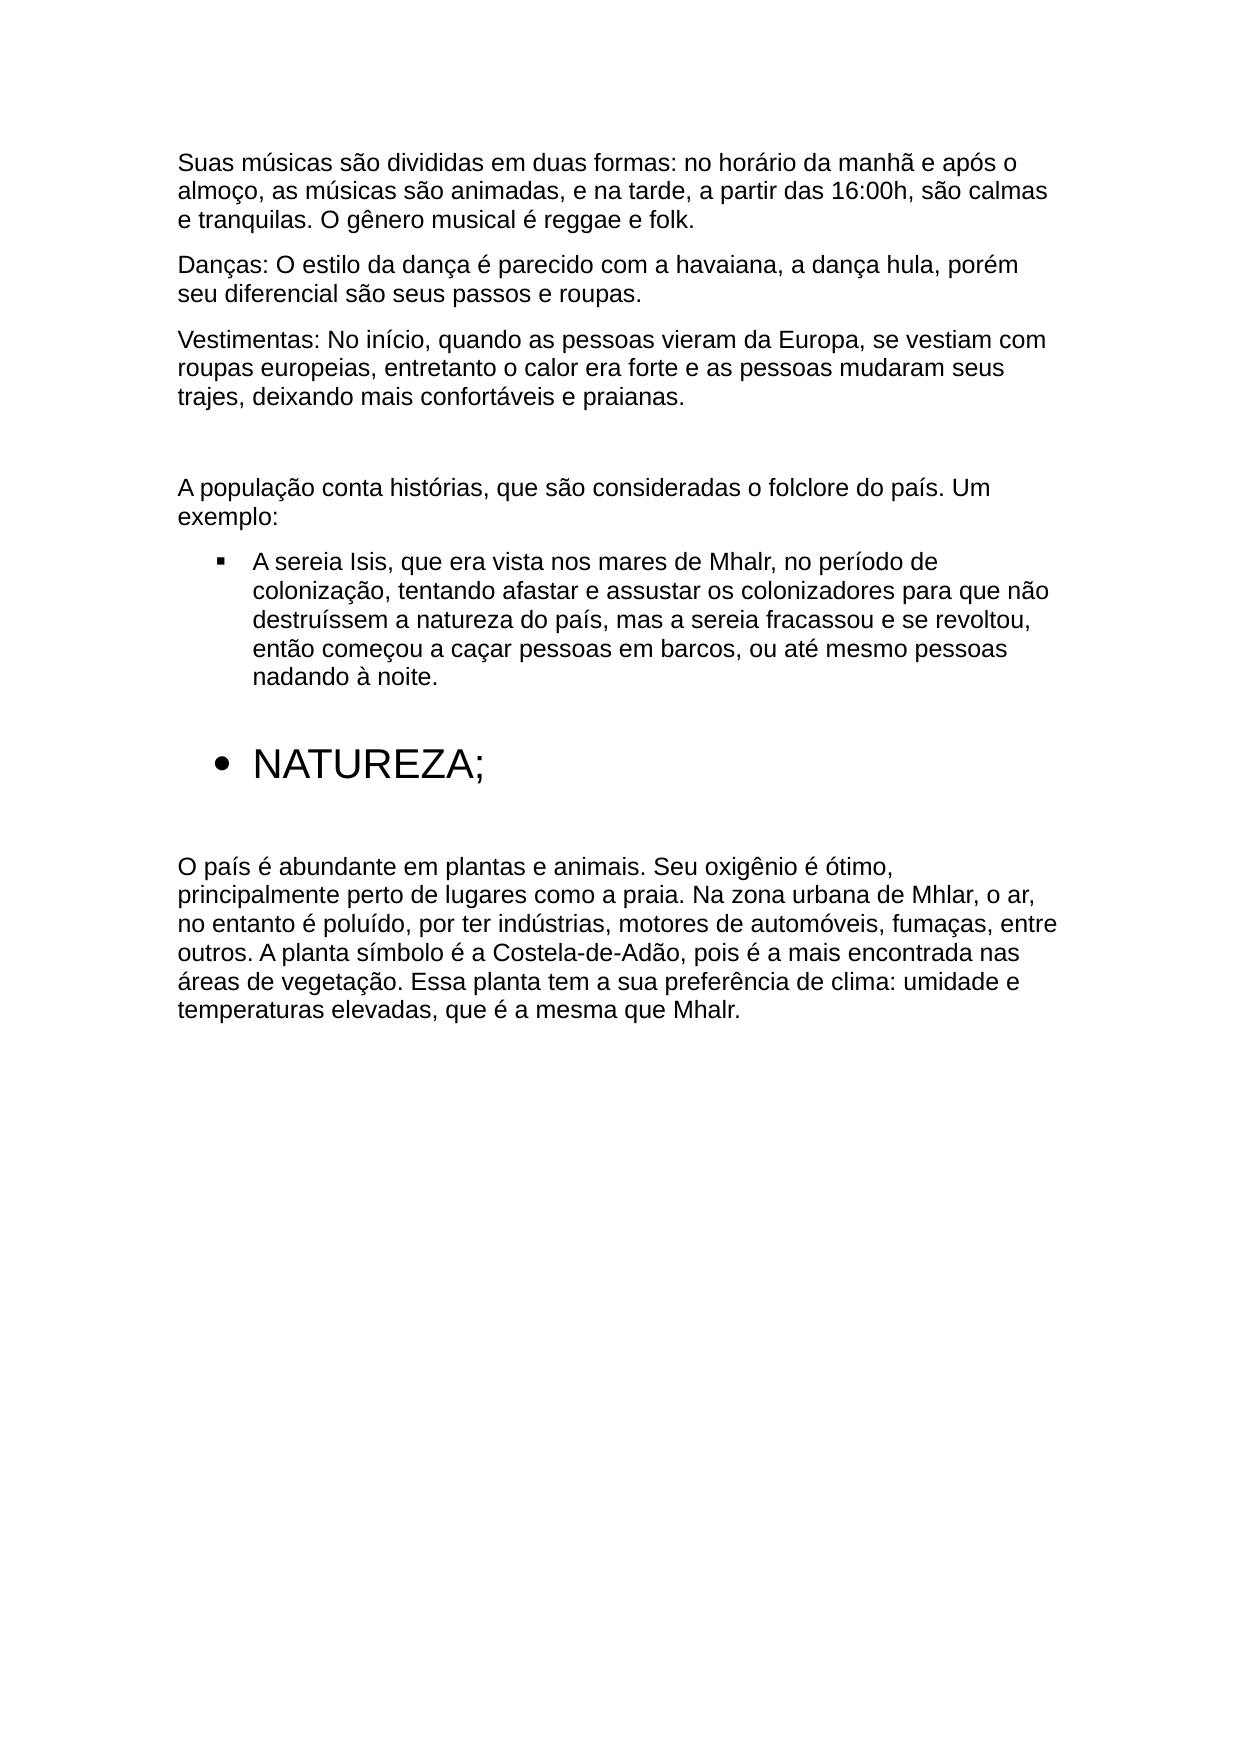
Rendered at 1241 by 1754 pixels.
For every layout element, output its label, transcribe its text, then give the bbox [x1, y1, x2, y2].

text Suas músicas são divididas em duas formas: no horário da manhã e após o almoço, as músicas são animadas, e na tarde, a partir das 16:00h, são calmas e tranquilas. O gênero musical é reggae e folk. [177, 148, 1063, 234]
text A população conta histórias, que são consideradas o folclore do país. Um exemplo: [177, 473, 1063, 531]
list A sereia Isis, que era vista nos mares de Mhalr, no período de colonização, tentando afastar e assustar os colonizadores para que não destruíssem a natureza do país, mas a sereia fracassou e se revoltou, então começou a caçar pessoas em barcos, ou até mesmo pessoas nadando à noite. [215, 547, 1063, 691]
text O país é abundante em plantas e animais. Seu oxigênio é ótimo, principalmente perto de lugares como a praia. Na zona urbana de Mhlar, o ar, no entanto é poluído, por ter indústrias, motores de automóveis, fumaças, entre outros. A planta símbolo é a Costela-de-Adão, pois é a mais encontrada nas áreas de vegetação. Essa planta tem a sua preferência de clima: umidade e temperaturas elevadas, que é a mesma que Mhalr. [177, 852, 1063, 1024]
text Danças: O estilo da dança é parecido com a havaiana, a dança hula, porém seu diferencial são seus passos e roupas. [177, 251, 1063, 308]
list NATUREZA; [215, 739, 1063, 787]
text Vestimentas: No início, quando as pessoas vieram da Europa, se vestiam com roupas europeias, entretanto o calor era forte e as pessoas mudaram seus trajes, deixando mais confortáveis e praianas. [177, 325, 1063, 411]
